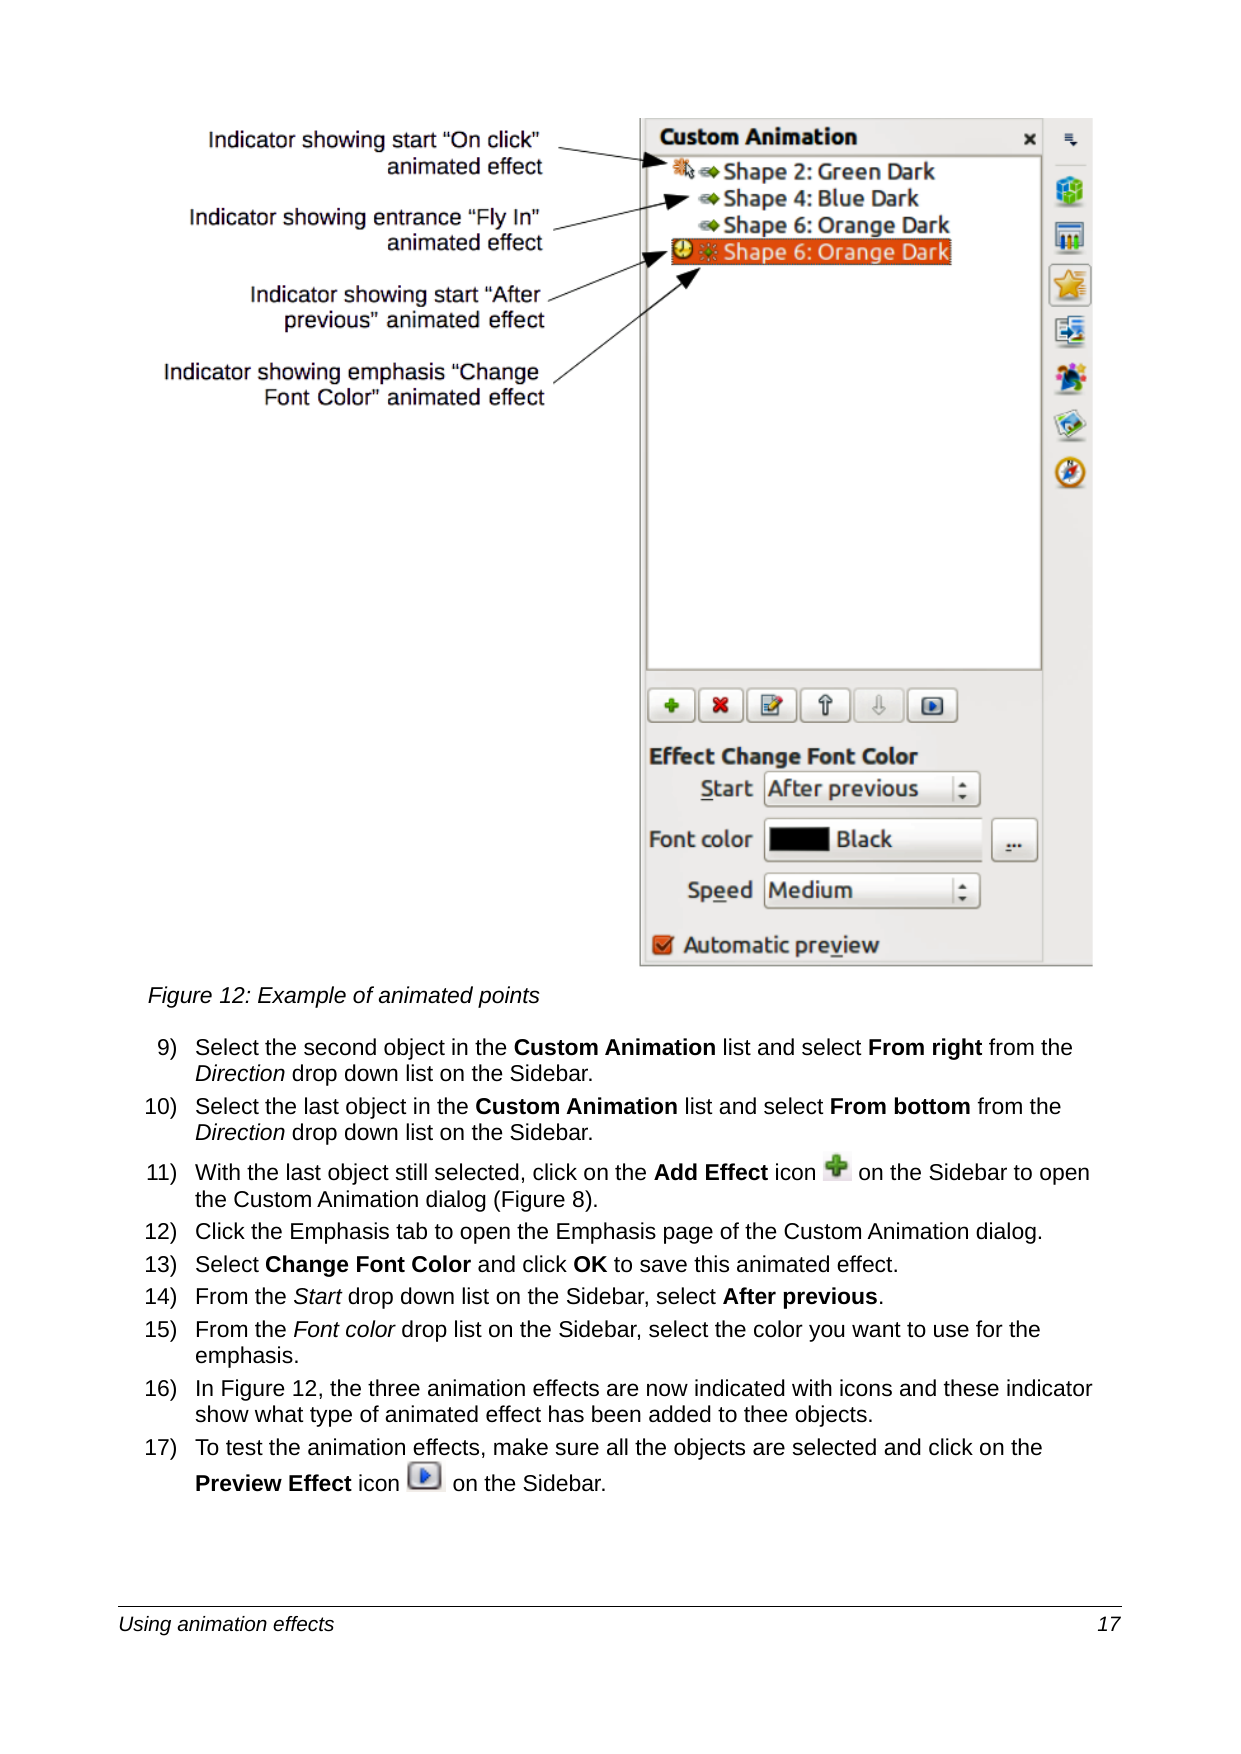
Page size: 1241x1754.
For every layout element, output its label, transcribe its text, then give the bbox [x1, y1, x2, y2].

picture [822, 1151, 852, 1181]
list Select Change Font Color and click OK to save this animated effect. [177, 1251, 1122, 1277]
picture [147, 118, 1093, 969]
list With the last object still selected, click on the Add Effect icon on the Sidebar to open the Custom Animation dialog (Figure 8). [177, 1152, 1122, 1212]
list Select the second object in the Custom Animation list and select From right from the Direction drop down list on the Sidebar. [177, 1034, 1122, 1086]
list In Figure 12, the three animation effects are now indicated with icons and these indicator show what type of animated effect has been added to thee objects. [177, 1375, 1122, 1428]
list From the Font color drop list on the Sidebar, select the color you want to use for the emphasis. [177, 1316, 1122, 1369]
list Click the Emphasis tab to open the Emphasis page of the Custom Animation dialog. [177, 1218, 1122, 1244]
picture [406, 1460, 446, 1492]
list From the Start drop down list on the Sidebar, select After previous. [177, 1283, 1122, 1310]
list To test the animation effects, make sure all the objects are selected and click on the Preview Effect icon on the Sidebar. [177, 1434, 1122, 1496]
list Select the last object in the Custom Animation list and select From bottom from the Direction drop down list on the Sidebar. [177, 1093, 1122, 1145]
text Figure 12: Example of animated points [148, 982, 1093, 1008]
